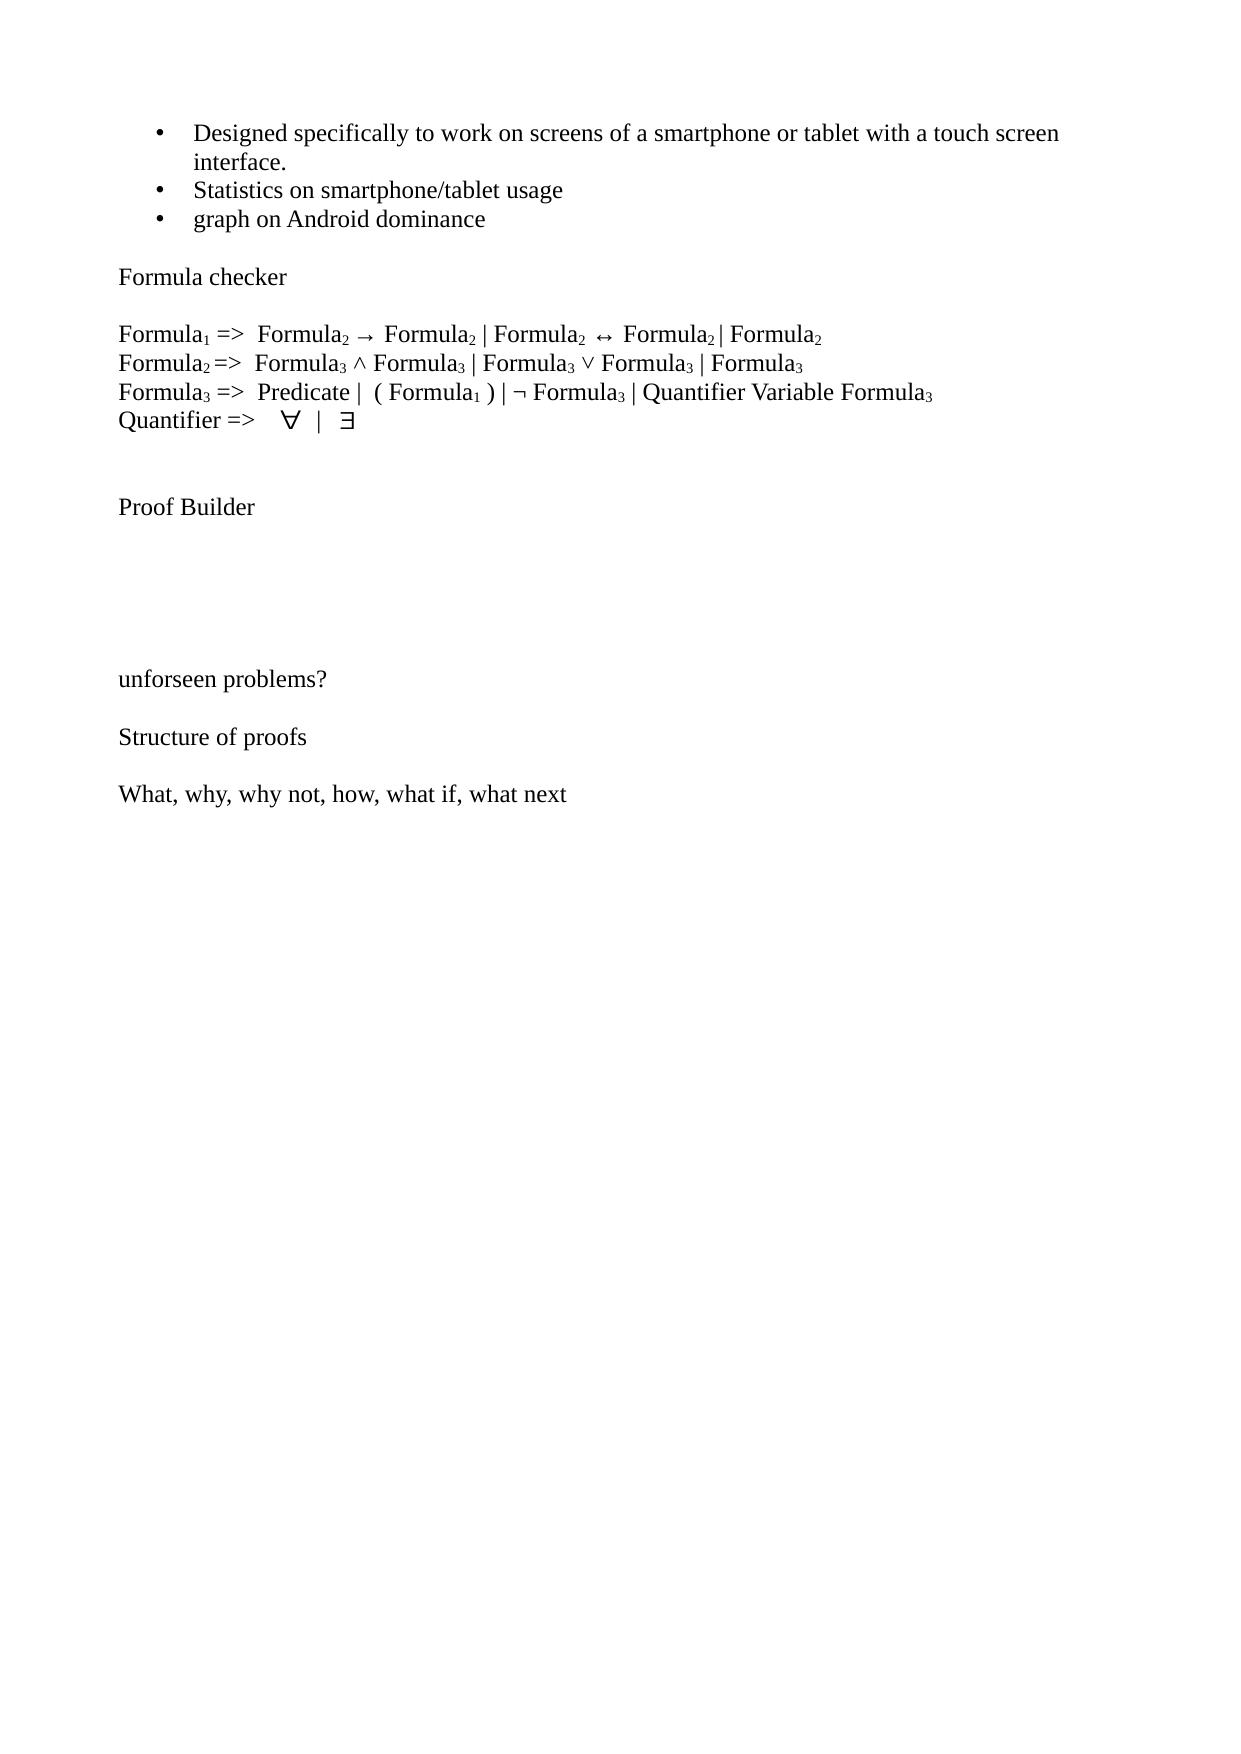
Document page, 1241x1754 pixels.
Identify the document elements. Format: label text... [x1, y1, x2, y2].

text Quantifier => | [118, 406, 1122, 434]
text What, why, why not, how, what if, what next [118, 779, 1122, 808]
text Formula2 => Formula3 ˄ Formula3 | Formula3 ˅ Formula3 | Formula3 [118, 348, 1122, 377]
list Designed specifically to work on screens of a smartphone or tablet with a touch screen interface. [156, 118, 1122, 176]
text Proof Builder [118, 492, 1122, 521]
list graph on Android dominance [156, 204, 1122, 233]
text Structure of proofs [118, 722, 1122, 751]
text Formula1 => Formula2 → Formula2 | Formula2 ↔ Formula2 | Formula2 [118, 319, 1122, 348]
text Formula3 => Predicate | ( Formula1 ) | ¬ Formula3 | Quantifier Variable Formula3 [118, 377, 1122, 406]
text unforseen problems? [118, 664, 1122, 693]
text Formula checker [118, 262, 1122, 291]
list Statistics on smartphone/tablet usage [156, 176, 1122, 204]
